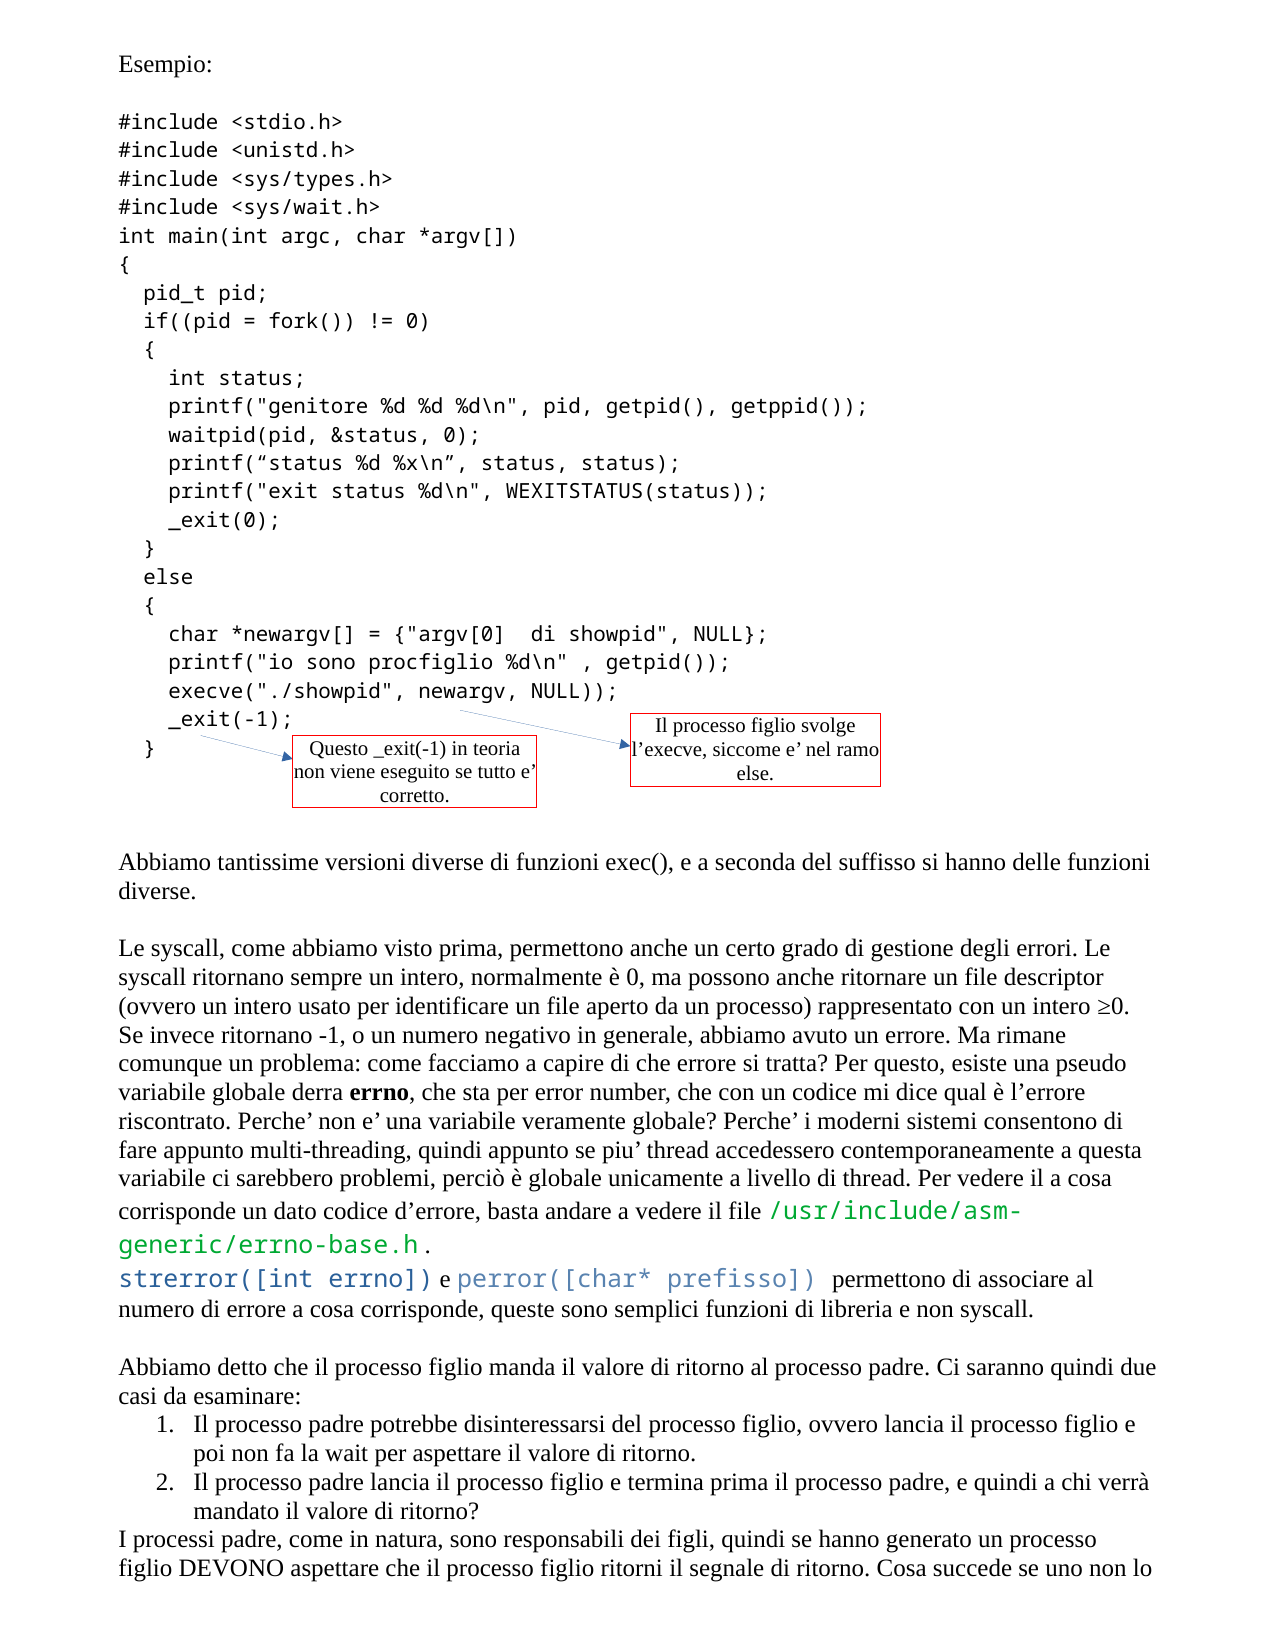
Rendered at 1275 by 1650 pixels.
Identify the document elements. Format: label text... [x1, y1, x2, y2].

text { [118, 334, 1157, 363]
text #include <unistd.h> [118, 135, 1157, 164]
text if((pid = fork()) != 0) [118, 306, 1157, 334]
text Abbiamo tantissime versioni diverse di funzioni exec(), e a seconda del suffisso si hanno delle funzioni diverse. [118, 847, 1157, 905]
text #include <sys/types.h> [118, 164, 1157, 192]
text } [631, 733, 880, 761]
text execve("./showpid", newargv, NULL)); [118, 676, 1157, 704]
text } [118, 733, 630, 761]
text printf(“status %d %x\n”, status, status); [118, 448, 1157, 477]
text else [118, 562, 1157, 590]
text #include <sys/wait.h> [118, 192, 1157, 221]
text printf("genitore %d %d %d\n", pid, getpid(), getppid()); [118, 391, 1157, 420]
text Esempio: [118, 49, 1157, 78]
text int status; [118, 363, 1157, 391]
text waitpid(pid, &status, 0); [118, 420, 1157, 448]
text pid_t pid; [118, 278, 1157, 306]
text { [118, 590, 1157, 619]
text { [118, 249, 1157, 278]
text strerror([int errno]) e perror([char* prefisso]) permettono di associare al numero di errore a cosa corrisponde, queste sono semplici funzioni di libreria e non syscall. [118, 1260, 1157, 1323]
list Il processo padre potrebbe disinteressarsi del processo figlio, ovvero lancia il processo figlio e poi non fa la wait per aspettare il valore di ritorno. [156, 1409, 1157, 1467]
text } [293, 736, 536, 761]
text Abbiamo detto che il processo figlio manda il valore di ritorno al processo padre. Ci saranno quindi due casi da esaminare: [118, 1352, 1157, 1409]
text int main(int argc, char *argv[]) [118, 221, 1157, 249]
text printf("exit status %d\n", WEXITSTATUS(status)); [118, 477, 1157, 505]
text I processi padre, come in natura, sono responsabili dei figli, quindi se hanno generato un processo figlio DEVONO aspettare che il processo figlio ritorni il segnale di ritorno. Cosa succede se uno non lo [118, 1524, 1157, 1582]
text Le syscall, come abbiamo visto prima, permettono anche un certo grado di gestione degli errori. Le syscall ritornano sempre un intero, normalmente è 0, ma possono anche ritornare un file descriptor (ovvero un intero usato per identificare un file aperto da un processo) rappresentato con un intero ≥0. Se invece ritornano -1, o un numero negativo in generale, abbiamo avuto un errore. Ma rimane comunque un problema: come facciamo a capire di che errore si tratta? Per questo, esiste una pseudo variabile globale derra errno, che sta per error number, che con un codice mi dice qual è l’errore riscontrato. Perche’ non e’ una variabile veramente globale? Perche’ i moderni sistemi consentono di fare appunto multi-threading, quindi appunto se piu’ thread accedessero contemporaneamente a questa variabile ci sarebbero problemi, perciò è globale unicamente a livello di thread. Per vedere il a cosa corrisponde un dato codice d’errore, basta andare a vedere il file /usr/include/asm-generic/errno-base.h . [118, 933, 1157, 1260]
text _exit(0); [118, 505, 1157, 533]
text } [574, 733, 630, 745]
text char *newargv[] = {"argv[0] di showpid", NULL}; [118, 619, 1157, 647]
text } [881, 733, 1157, 761]
text _exit(-1); [118, 704, 1157, 733]
text printf("io sono procfiglio %d\n" , getpid()); [118, 647, 1157, 676]
text #include <stdio.h> [118, 107, 1157, 135]
list Il processo padre lancia il processo figlio e termina prima il processo padre, e quindi a chi verrà mandato il valore di ritorno? [156, 1467, 1157, 1524]
text } [118, 533, 1157, 562]
